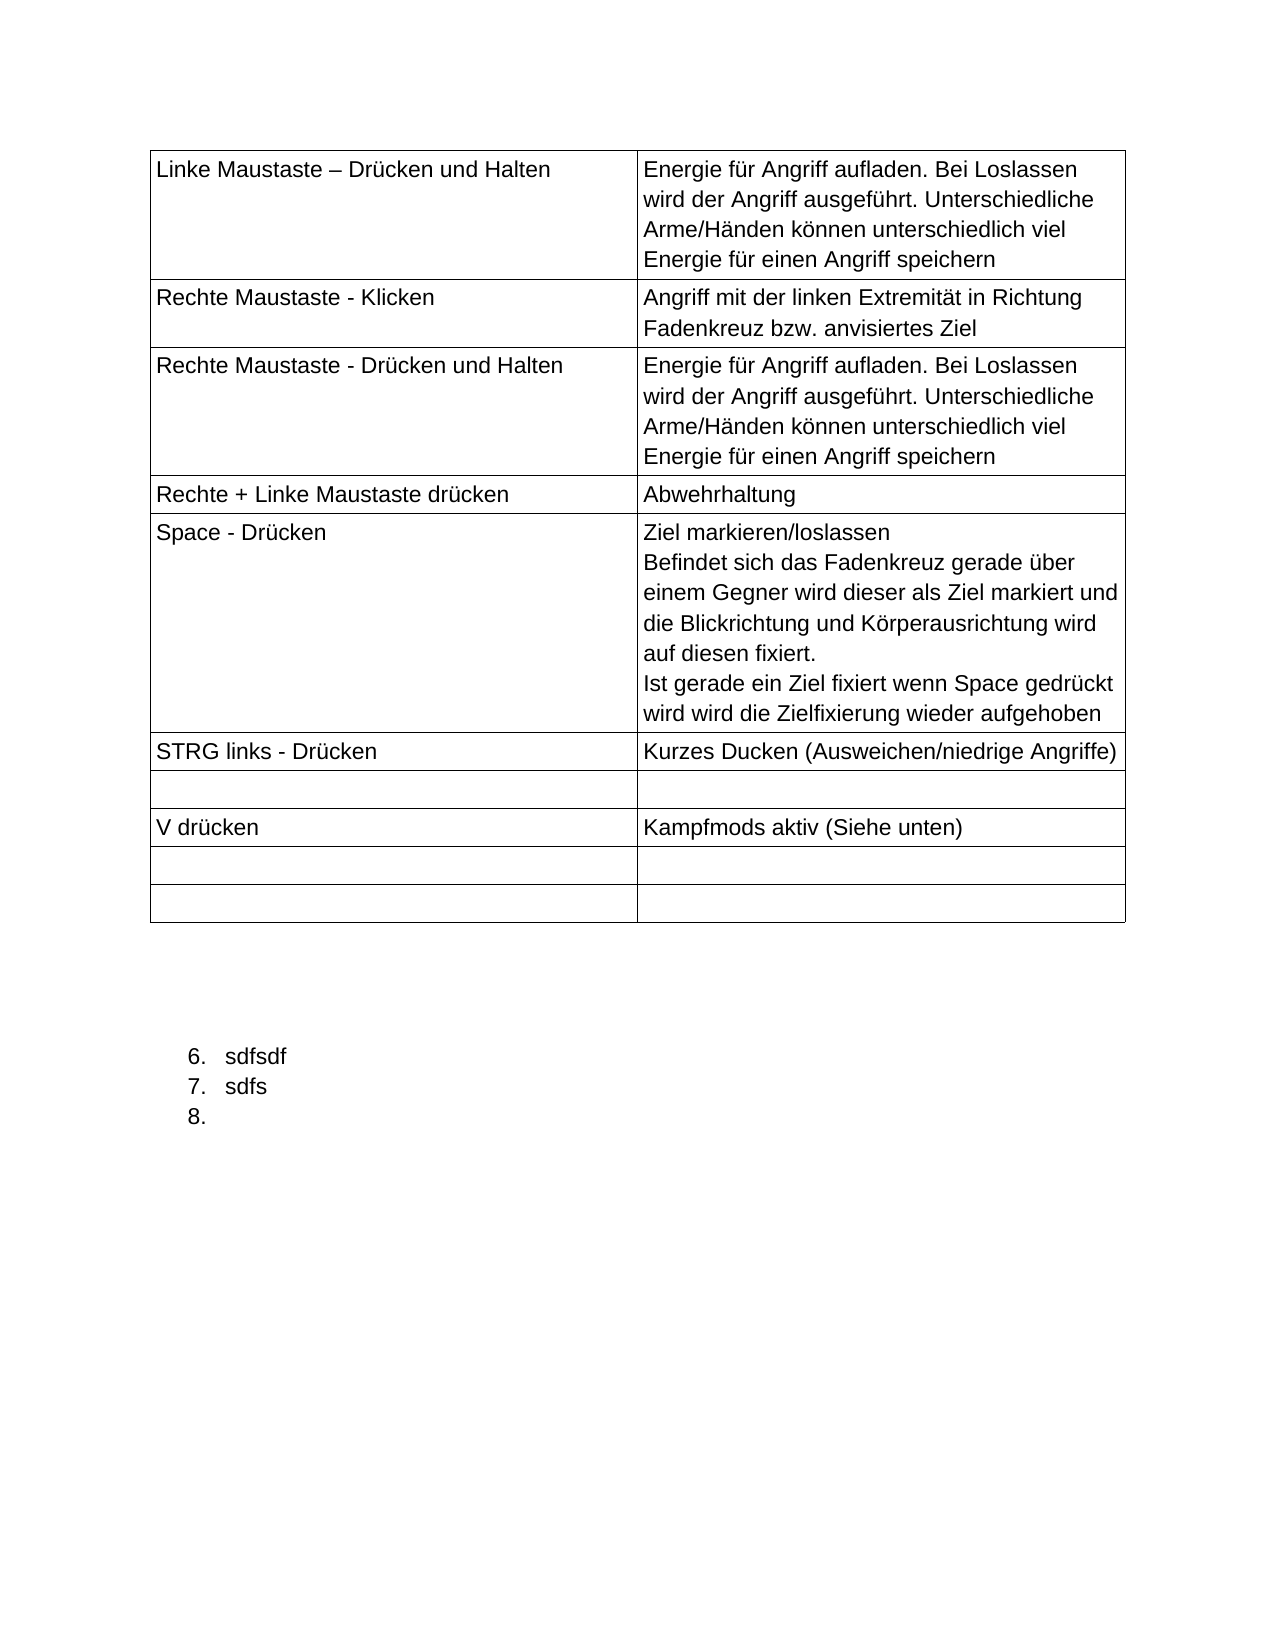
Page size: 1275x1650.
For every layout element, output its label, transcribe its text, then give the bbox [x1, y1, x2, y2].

table_cell [638, 771, 1125, 808]
table_cell Linke Maustaste – Drücken und Halten [151, 151, 637, 278]
table_cell [638, 885, 1125, 922]
table_cell [151, 885, 637, 922]
table_cell Energie für Angriff aufladen. Bei Loslassen wird der Angriff ausgeführt. Unterschiedliche Arme/Händen können unterschiedlich viel Energie für einen Angriff speichern [638, 348, 1125, 475]
table_cell Kampfmods aktiv (Siehe unten) [638, 809, 1125, 846]
table_cell V drücken [151, 809, 637, 846]
table_cell [151, 847, 637, 884]
table_cell Rechte + Linke Maustaste drücken [151, 476, 637, 513]
table_cell Kurzes Ducken (Ausweichen/niedrige Angriffe) [638, 733, 1125, 770]
table_cell Rechte Maustaste - Klicken [151, 280, 637, 347]
list sdfs [187, 1073, 1125, 1099]
table_cell [638, 847, 1125, 884]
table_cell Energie für Angriff aufladen. Bei Loslassen wird der Angriff ausgeführt. Unterschiedliche Arme/Händen können unterschiedlich viel Energie für einen Angriff speichern [638, 151, 1125, 278]
table_cell Rechte Maustaste - Drücken und Halten [151, 348, 637, 475]
table_cell Abwehrhaltung [638, 476, 1125, 513]
table_cell Space - Drücken [151, 514, 637, 732]
list sdfsdf [187, 1043, 1125, 1069]
table_cell STRG links - Drücken [151, 733, 637, 770]
table_cell [151, 771, 637, 808]
table_cell Angriff mit der linken Extremität in Richtung Fadenkreuz bzw. anvisiertes Ziel [638, 280, 1125, 347]
table_cell Ziel markieren/loslassen Befindet sich das Fadenkreuz gerade über einem Gegner wird dieser als Ziel markiert und die Blickrichtung und Körperausrichtung wird auf diesen fixiert. Ist gerade ein Ziel fixiert wenn Space gedrückt wird wird die Zielfixierung wieder aufgehoben [638, 514, 1125, 732]
